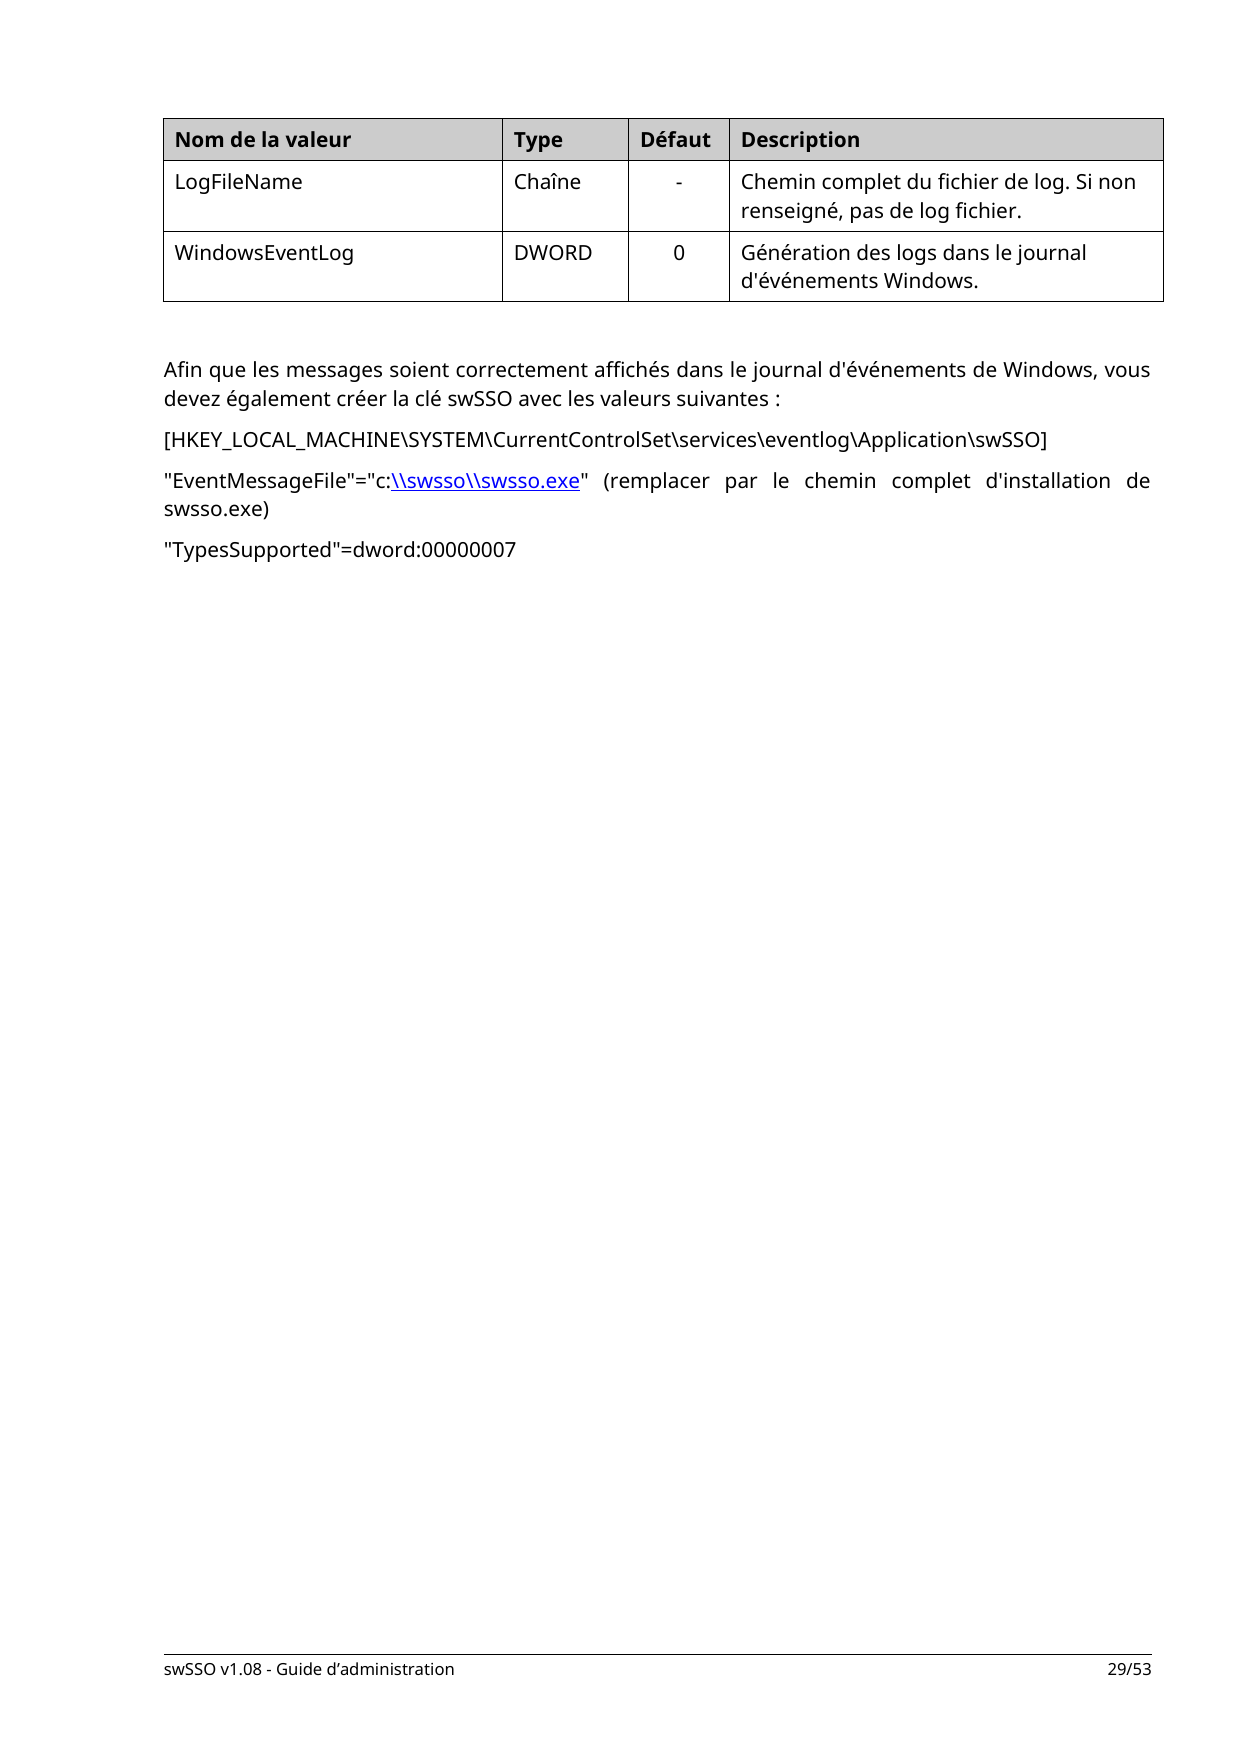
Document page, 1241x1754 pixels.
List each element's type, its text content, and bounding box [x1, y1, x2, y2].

table_cell WindowsEventLog [164, 232, 502, 301]
text "TypesSupported"=dword:00000007 [164, 535, 1152, 563]
table_cell LogFileName [164, 161, 502, 231]
table_header Défaut [629, 119, 729, 160]
text [HKEY_LOCAL_MACHINE\SYSTEM\CurrentControlSet\services\eventlog\Application\swSSO] [164, 425, 1152, 453]
table_cell Chemin complet du fichier de log. Si non renseigné, pas de log fichier. [730, 161, 1163, 231]
table_cell DWORD [503, 232, 628, 301]
text Afin que les messages soient correctement affichés dans le journal d'événements de Windows, vous devez également créer la clé swSSO avec les valeurs suivantes : [164, 355, 1152, 412]
table_cell Chaîne [503, 161, 628, 231]
table_header Description [730, 119, 1163, 160]
table_header Type [503, 119, 628, 160]
table_cell Génération des logs dans le journal d'événements Windows. [730, 232, 1163, 301]
table_cell - [629, 161, 729, 231]
table_header Nom de la valeur [164, 119, 502, 160]
table_cell 0 [629, 232, 729, 301]
text "EventMessageFile"="c:\\swsso\\swsso.exe" (remplacer par le chemin complet d'installation de swsso.exe) [164, 466, 1152, 523]
